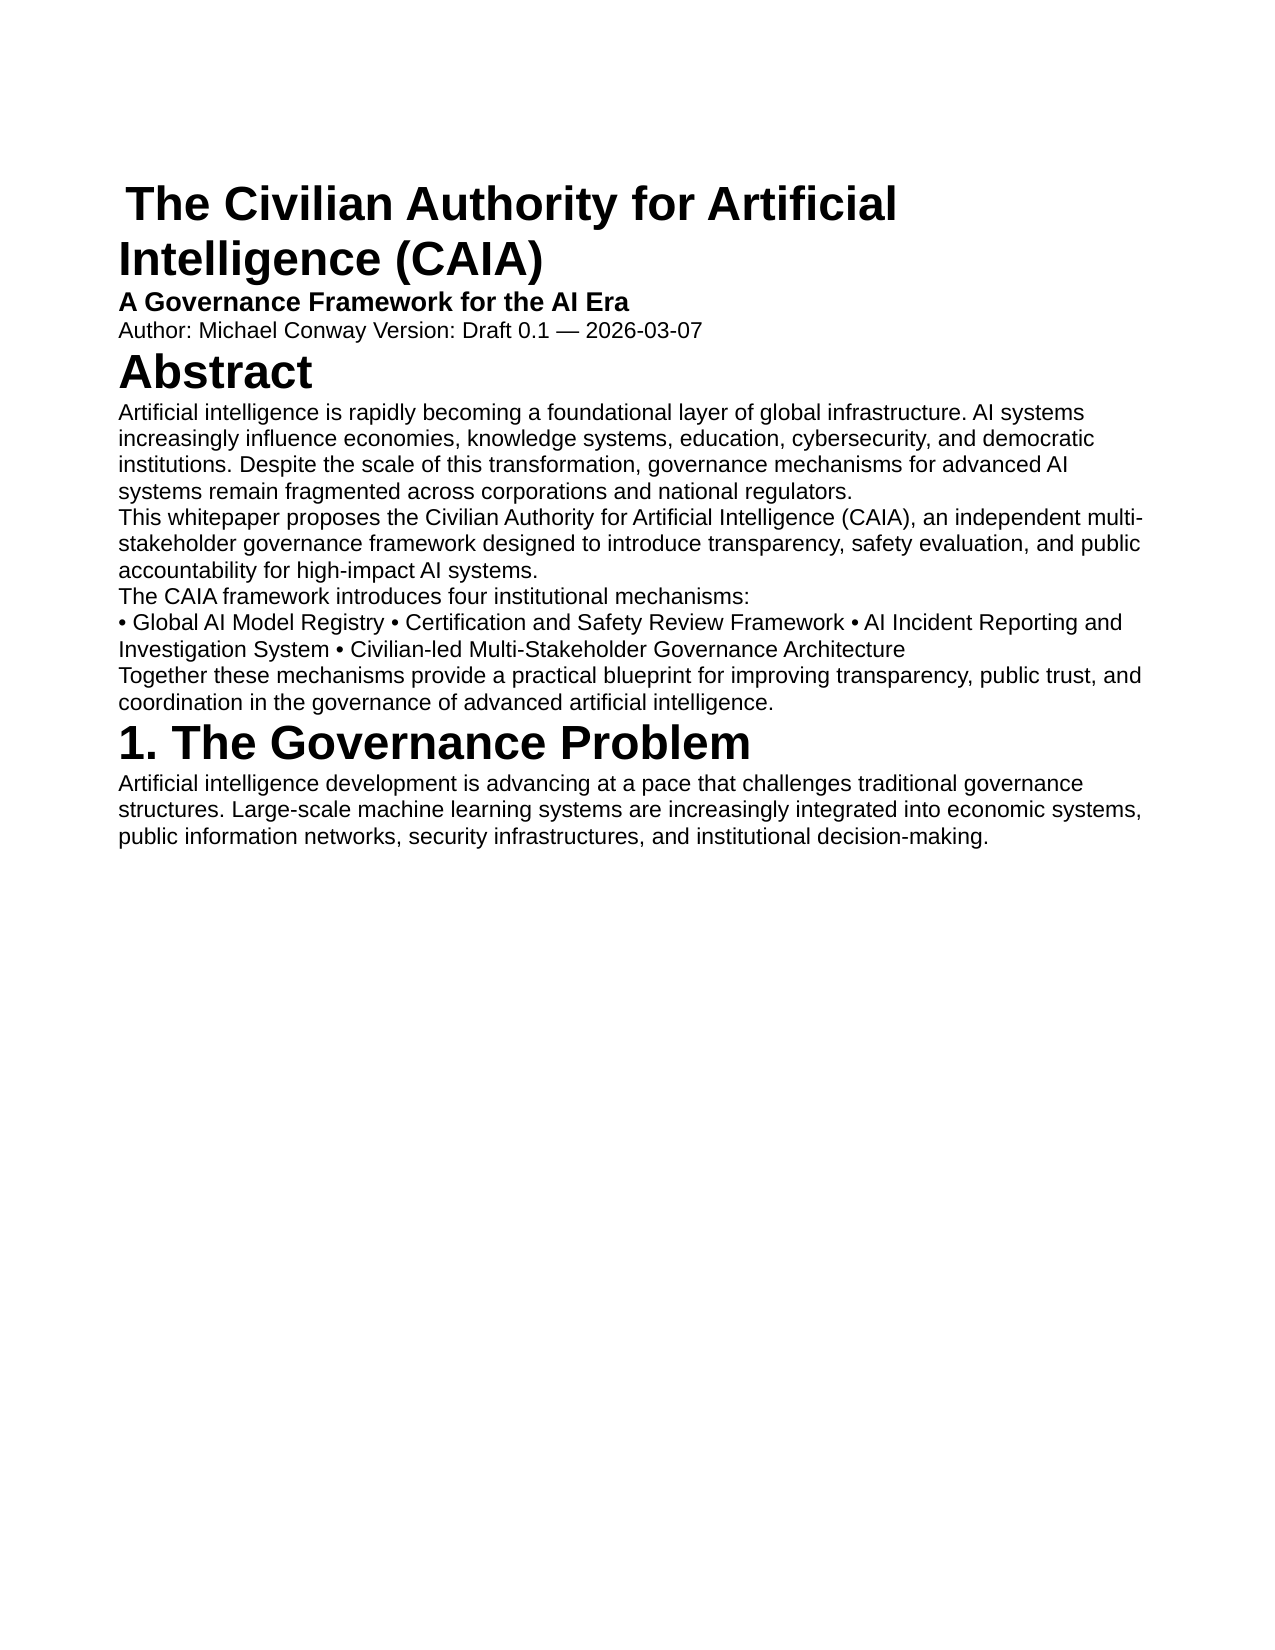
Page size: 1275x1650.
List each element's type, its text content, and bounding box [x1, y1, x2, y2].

text A Governance Framework for the AI Era [118, 286, 1157, 317]
text This whitepaper proposes the Civilian Authority for Artificial Intelligence (CAIA), an independent multi-stakeholder governance framework designed to introduce transparency, safety evaluation, and public accountability for high-impact AI systems. [118, 504, 1157, 583]
text The Civilian Authority for Artificial Intelligence (CAIA) [118, 176, 1157, 286]
text Artificial intelligence is rapidly becoming a foundational layer of global infrastructure. AI systems increasingly influence economies, knowledge systems, education, cybersecurity, and democratic institutions. Despite the scale of this transformation, governance mechanisms for advanced AI systems remain fragmented across corporations and national regulators. [118, 398, 1157, 504]
text 1. The Governance Problem [118, 715, 1157, 770]
text The CAIA framework introduces four institutional mechanisms: [118, 583, 1157, 609]
text Abstract [118, 343, 1157, 398]
text Author: Michael Conway Version: Draft 0.1 — 2026-03-07 [118, 317, 1157, 343]
text Together these mechanisms provide a practical blueprint for improving transparency, public trust, and coordination in the governance of advanced artificial intelligence. [118, 662, 1157, 715]
text Artificial intelligence development is advancing at a pace that challenges traditional governance structures. Large-scale machine learning systems are increasingly integrated into economic systems, public information networks, security infrastructures, and institutional decision-making. [118, 770, 1157, 849]
text • Global AI Model Registry • Certification and Safety Review Framework • AI Incident Reporting and Investigation System • Civilian-led Multi-Stakeholder Governance Architecture [118, 609, 1157, 662]
